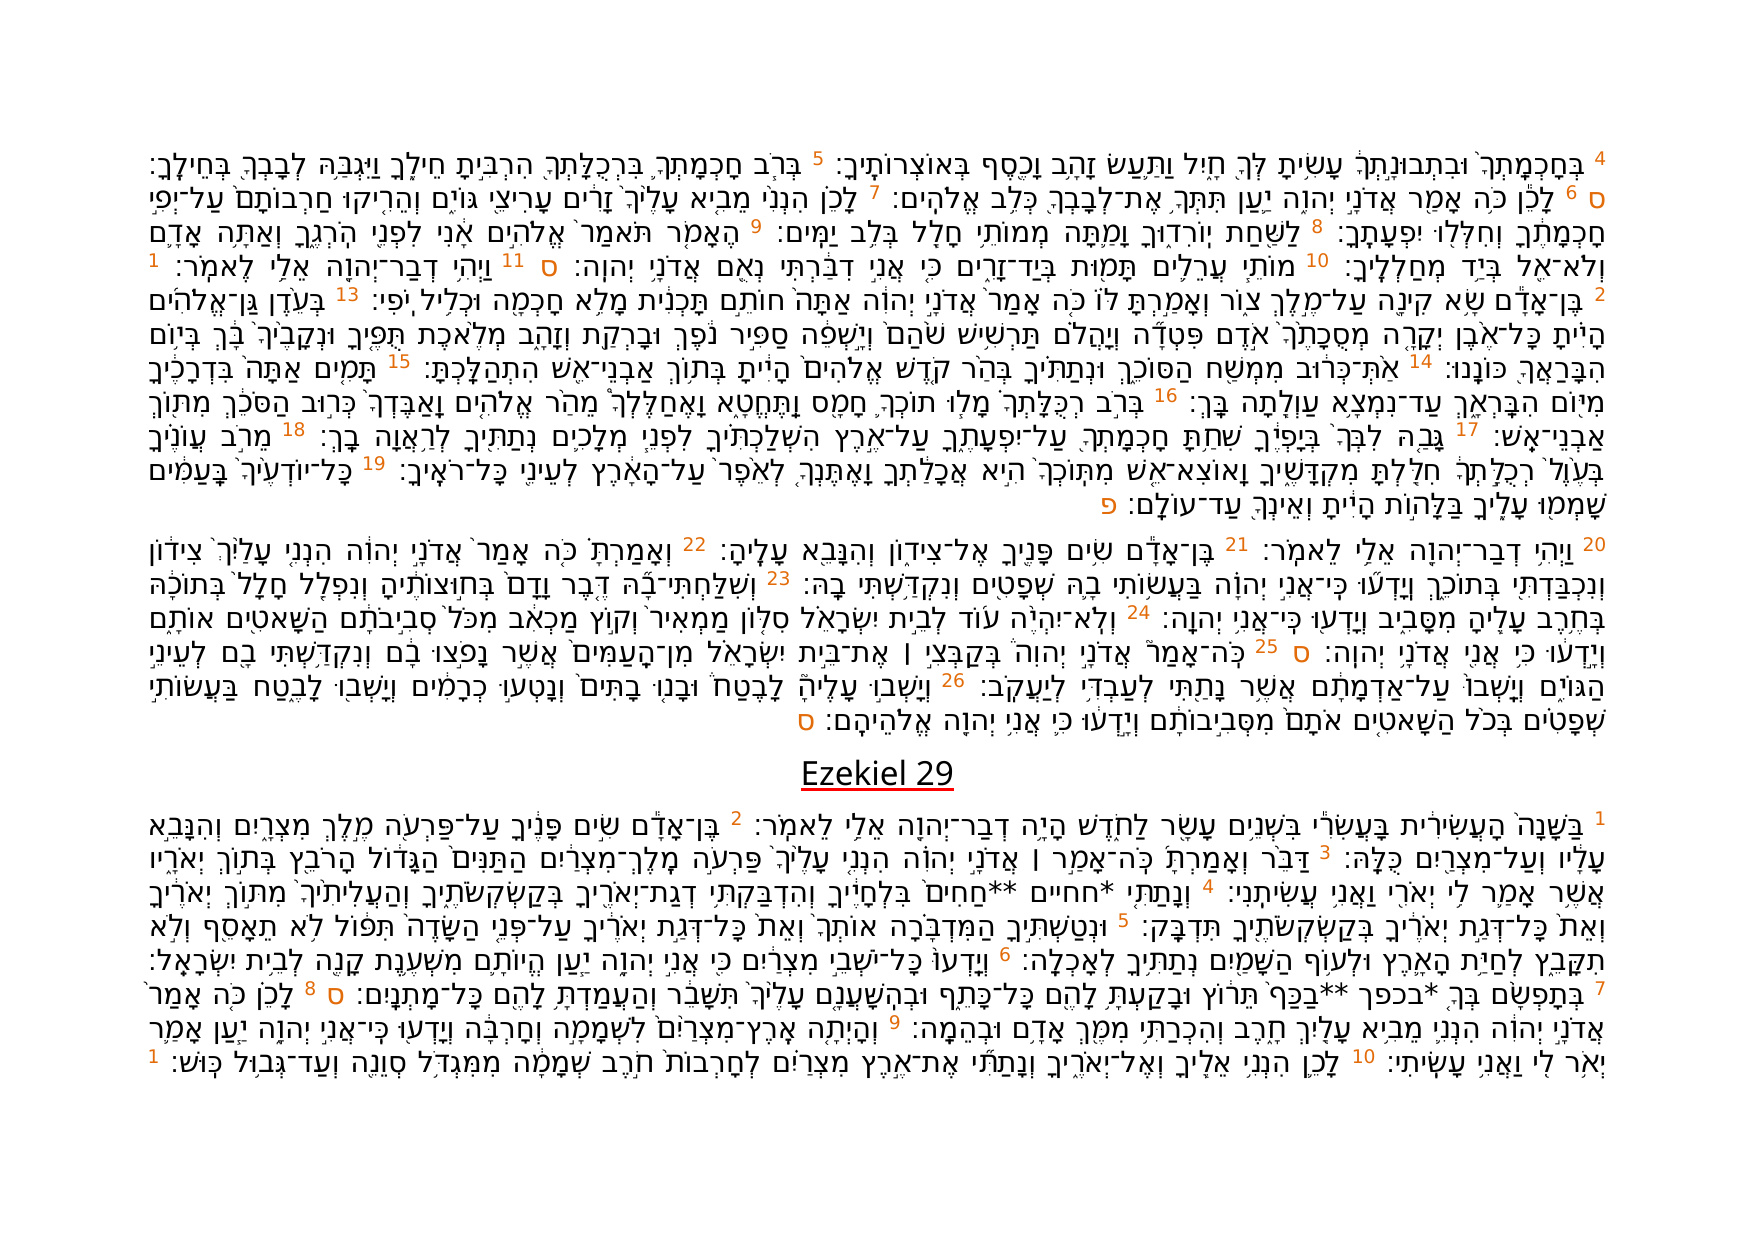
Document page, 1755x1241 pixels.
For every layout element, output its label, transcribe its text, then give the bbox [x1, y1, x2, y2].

text Ezekiel 29 [148, 750, 1606, 795]
text 1 בַּשָּׁנָה֙ הָעֲשִׂירִ֔ית בָּעֲשִׂרִ֕י בִּשְׁנֵ֥ים עָשָׂ֖ר לַחֹ֑דֶשׁ הָיָ֥ה דְבַר־יְהוָ֖ה אֵלַ֥י לֵאמֹֽר׃ 2 בֶּן־אָדָ֕ם שִׂ֣ים פָּנֶ֔יךָ עַל־פַּרְעֹ֖ה מֶ֣לֶךְ מִצְרָ֑יִם וְהִנָּבֵ֣א עָלָ֔יו וְעַל־מִצְרַ֖יִם כֻּלָּֽהּ׃ ‬‬3 דַּבֵּ֨ר וְאָמַרְתָּ֜ כֹּֽה־אָמַ֣ר ׀ אֲדֹנָ֣י יְהוִ֗ה הִנְנִ֤י עָלֶ֙יךָ֙ פַּרְעֹ֣ה מֶֽלֶךְ־מִצְרַ֔יִם הַתַּנִּים֙ הַגָּד֔וֹל הָרֹבֵ֖ץ בְּת֣וֹךְ יְאֹרָ֑יו אֲשֶׁ֥ר אָמַ֛ר לִ֥י יְאֹרִ֖י וַאֲנִ֥י עֲשִׂיתִֽנִי׃ ‬‬4 וְנָתַתִּ֤י *חחיים **חַחִים֙ בִּלְחָיֶ֔יךָ וְהִדְבַּקְתִּ֥י דְגַת־יְאֹרֶ֖יךָ בְּקַשְׂקְשֹׂתֶ֑יךָ וְהַעֲלִיתִ֙יךָ֙ מִתּ֣וֹךְ יְאֹרֶ֔יךָ וְאֵת֙ כָּל־דְּגַ֣ת יְאֹרֶ֔יךָ בְּקַשְׂקְשֹׂתֶ֖יךָ תִּדְבָּֽק׃ ‬‬5 וּנְטַשְׁתִּ֣יךָ הַמִּדְבָּ֗רָה אוֹתְךָ֙ וְאֵת֙ כָּל־דְּגַ֣ת יְאֹרֶ֔יךָ עַל־פְּנֵ֤י הַשָּׂדֶה֙ תִּפּ֔וֹל לֹ֥א תֵאָסֵ֖ף וְלֹ֣א תִקָּבֵ֑ץ לְחַיַּ֥ת הָאָ֛רֶץ וּלְע֥וֹף הַשָּׁמַ֖יִם נְתַתִּ֥יךָ לְאָכְלָֽה׃ ‬‬6 וְיָֽדְעוּ֙ כָּל־יֹשְׁבֵ֣י מִצְרַ֔יִם כִּ֖י אֲנִ֣י יְהוָ֑ה יַ֧עַן הֱיוֹתָ֛ם מִשְׁעֶ֥נֶת קָנֶ֖ה לְבֵ֥ית יִשְׂרָאֵֽל׃ ‬‬7 בְּתָפְשָׂ֨ם בְּךָ֤ *בכפך **בַכַּף֙ תֵּר֔וֹץ וּבָקַעְתָּ֥ לָהֶ֖ם כָּל־כָּתֵ֑ף וּבְהִֽשָּׁעֲנָ֤ם עָלֶ֙יךָ֙ תִּשָּׁבֵ֔ר וְהַעֲמַדְתָּ֥ לָהֶ֖ם כָּל־מָתְנָֽיִם׃ ס ‬‬8 לָכֵ֗ן כֹּ֤ה אָמַר֙ אֲדֹנָ֣י יְהוִ֔ה הִנְנִ֛י מֵבִ֥יא עָלַ֖יִךְ חָ֑רֶב וְהִכְרַתִּ֥י מִמֶּ֖ךְ אָדָ֥ם וּבְהֵמָֽה׃ ‬‬9 וְהָיְתָ֤ה אֶֽרֶץ־מִצְרַ֙יִם֙ לִשְׁמָמָ֣ה וְחָרְבָּ֔ה וְיָדְע֖וּ כִּֽי־אֲנִ֣י יְהוָ֑ה יַ֧עַן אָמַ֛ר יְאֹ֥ר לִ֖י וַאֲנִ֥י עָשִֽׂיתִי׃ ‬‬10 לָכֵ֛ן הִנְנִ֥י אֵלֶ֖יךָ וְאֶל־יְאֹרֶ֑יךָ וְנָתַתִּ֞י אֶת־אֶ֣רֶץ מִצְרַ֗יִם לְחָרְבוֹת֙ חֹ֣רֶב שְׁמָמָ֔ה מִמִּגְדֹּ֥ל סְוֵנֵ֖ה וְעַד־גְּב֥וּל כּֽוּשׁ׃ ‬‬11 לֹ֤א תַעֲבָר־בָּהּ֙ רֶ֣גֶל אָדָ֔ם וְרֶ֥גֶל בְּהֵמָ֖ה לֹ֣א תַעֲבָר־בָּ֑הּ וְלֹ֥א תֵשֵׁ֖ב אַרְבָּעִ֥ים שָׁנָֽה׃ ‬‬12 וְנָתַתִּ֣י אֶת־אֶרֶץ֩ מִצְרַ֨יִם שְׁמָמָ֜ה בְּת֣וֹךְ ׀ אֲרָצ֣וֹת נְשַׁמּ֗וֹת וְעָרֶ֙יהָ֙ בְּת֨וֹךְ עָרִ֤ים מָֽחֳרָבוֹת֙ תִּֽהְיֶ֣יןָ שְׁמָמָ֔ה אַרְבָּעִ֖ים שָׁנָ֑ה וַהֲפִצֹתִ֤י אֶת־מִצְרַ֙יִם֙ בַּגּוֹיִ֔ם וְֽזֵרִיתִ֖ים בָּאֲרָצֽוֹת׃ פ ‬‬‬‬‬‬‬‬‬‬‬‬‬ [148, 808, 1606, 1079]
text 20 וַיְהִ֥י דְבַר־יְהוָ֖ה אֵלַ֥י לֵאמֹֽר׃ ‬‬21 בֶּן־אָדָ֕ם שִׂ֥ים פָּנֶ֖יךָ אֶל־צִיד֑וֹן וְהִנָּבֵ֖א עָלֶֽיהָ׃ ‬‬22 וְאָמַרְתָּ֗ כֹּ֤ה אָמַר֙ אֲדֹנָ֣י יְהוִ֔ה הִנְנִ֤י עָלַ֙יִךְ֙ צִיד֔וֹן וְנִכְבַּדְתִּ֖י בְּתוֹכֵ֑ךְ וְֽיָדְע֞וּ כִּֽי־אֲנִ֣י יְהוָ֗ה בַּעֲשׂ֥וֹתִי בָ֛הּ שְׁפָטִ֖ים וְנִקְדַּ֥שְׁתִּי בָֽהּ׃ ‬‬23 וְשִׁלַּחְתִּי־בָ֞הּ דֶּ֤בֶר וָדָם֙ בְּח֣וּצוֹתֶ֔יהָ וְנִפְלַ֤ל חָלָל֙ בְּתוֹכָ֔הּ בְּחֶ֥רֶב עָלֶ֖יהָ מִסָּבִ֑יב וְיָדְע֖וּ כִּֽי־אֲנִ֥י יְהוָֽה׃ ‬‬24 וְלֹֽא־יִהְיֶ֨ה ע֜וֹד לְבֵ֣ית יִשְׂרָאֵ֗ל סִלּ֤וֹן מַמְאִיר֙ וְק֣וֹץ מַכְאִ֔ב מִכֹּל֙ סְבִ֣יבֹתָ֔ם הַשָּׁאטִ֖ים אוֹתָ֑ם וְיָ֣דְע֔וּ כִּ֥י אֲנִ֖י אֲדֹנָ֥י יְהוִֽה׃ ס ‬‬25 כֹּֽה־אָמַר֮ אֲדֹנָ֣י יְהוִה֒ בְּקַבְּצִ֣י ׀ אֶת־בֵּ֣ית יִשְׂרָאֵ֗ל מִן־הָֽעַמִּים֙ אֲשֶׁ֣ר נָפֹ֣צוּ בָ֔ם וְנִקְדַּ֥שְׁתִּי בָ֖ם לְעֵינֵ֣י הַגּוֹיִ֑ם וְיָֽשְׁבוּ֙ עַל־אַדְמָתָ֔ם אֲשֶׁ֥ר נָתַ֖תִּי לְעַבְדִּ֥י לְיַעֲקֹֽב׃ ‬‬26 וְיָשְׁב֣וּ עָלֶיהָ֮ לָבֶטַח֒ וּבָנ֤וּ בָתִּים֙ וְנָטְע֣וּ כְרָמִ֔ים וְיָשְׁב֖וּ לָבֶ֑טַח בַּעֲשׂוֹתִ֣י שְׁפָטִ֗ים בְּכֹ֨ל הַשָּׁאטִ֤ים אֹתָם֙ מִסְּבִ֣יבוֹתָ֔ם וְיָ֣דְע֔וּ כִּ֛י אֲנִ֥י יְהוָ֖ה אֱלֹהֵיהֶֽם׃ ס ‬‬‬‬‬‬‬‬‬ [148, 534, 1606, 737]
text 1 וַיְהִ֥י דְבַר־יְהוָ֖ה אֵלַ֥י לֵאמֹֽר׃ 2 בֶּן־אָדָ֡ם אֱמֹר֩ לִנְגִ֨יד צֹ֜ר כֹּֽה־אָמַ֣ר ׀ אֲדֹנָ֣י יְהֹוִ֗ה יַ֣עַן גָּבַ֤הּ לִבְּךָ֙ וַתֹּ֙אמֶר֙ אֵ֣ל אָ֔נִי מוֹשַׁ֧ב אֱלֹהִ֛ים יָשַׁ֖בְתִּי בְּלֵ֣ב יַמִּ֑ים וְאַתָּ֤ה אָדָם֙ וְֽלֹא־אֵ֔ל וַתִּתֵּ֥ן לִבְּךָ֖ כְּלֵ֥ב אֱלֹהִֽים׃ ‬‬3 הִנֵּ֥ה חָכָ֛ם אַתָּ֖ה *מדנאל **מִדָּֽנִיֵ֑אל כָּל־סָת֖וּם לֹ֥א עֲמָמֽוּךָ׃ ‬‬4 בְּחָכְמָֽתְךָ֙ וּבִתְבוּנָ֣תְךָ֔ עָשִׂ֥יתָ לְּךָ֖ חָ֑יִל וַתַּ֛עַשׂ זָהָ֥ב וָכֶ֖סֶף בְּאוֹצְרוֹתֶֽיךָ׃ ‬‬5 בְּרֹ֧ב חָכְמָתְךָ֛ בִּרְכֻלָּתְךָ֖ הִרְבִּ֣יתָ חֵילֶ֑ךָ וַיִּגְבַּ֥הּ לְבָבְךָ֖ בְּחֵילֶֽךָ׃ ס ‬‬6 לָכֵ֕ן כֹּ֥ה אָמַ֖ר אֲדֹנָ֣י יְהוִ֑ה יַ֛עַן תִּתְּךָ֥ אֶת־לְבָבְךָ֖ כְּלֵ֥ב אֱלֹהִֽים׃ ‬‬7 לָכֵ֗ן הִנְנִ֨י מֵבִ֤יא עָלֶ֙יךָ֙ זָרִ֔ים עָרִיצֵ֖י גּוֹיִ֑ם וְהֵרִ֤יקוּ חַרְבוֹתָם֙ עַל־יְפִ֣י חָכְמָתֶ֔ךָ וְחִלְּל֖וּ יִפְעָתֶֽךָ׃ ‬‬8 לַשַּׁ֖חַת יֽוֹרִד֑וּךָ וָמַ֛תָּה מְמוֹתֵ֥י חָלָ֖ל בְּלֵ֥ב יַמִּֽים׃ ‬‬9 הֶאָמֹ֤ר תֹּאמַר֙ אֱלֹהִ֣ים אָ֔נִי לִפְנֵ֖י הֹֽרְגֶ֑ךָ וְאַתָּ֥ה אָדָ֛ם וְלֹא־אֵ֖ל בְּיַ֥ד מְחַלְלֶֽיךָ׃ ‬‬10 מוֹתֵ֧י עֲרֵלִ֛ים תָּמ֖וּת בְּיַד־זָרִ֑ים כִּ֚י אֲנִ֣י דִבַּ֔רְתִּי נְאֻ֖ם אֲדֹנָ֥י יְהוִֽה׃ ס ‬‬11 וַיְהִ֥י דְבַר־יְהוָ֖ה אֵלַ֥י לֶאמֹֽר׃ ‬‬12 בֶּן־אָדָ֕ם שָׂ֥א קִינָ֖ה עַל־מֶ֣לֶךְ צ֑וֹר וְאָמַ֣רְתָּ לּ֗וֹ כֹּ֤ה אָמַר֙ אֲדֹנָ֣י יְהוִ֔ה אַתָּה֙ חוֹתֵ֣ם תָּכְנִ֔ית מָלֵ֥א חָכְמָ֖ה וּכְלִ֥יל יֹֽפִי׃ ‬‬13 בְּעֵ֨דֶן גַּן־אֱלֹהִ֜ים הָיִ֗יתָ כָּל־אֶ֨בֶן יְקָרָ֤ה מְסֻכָתֶ֙ךָ֙ אֹ֣דֶם פִּטְדָ֞ה וְיָהֲלֹ֗ם תַּרְשִׁ֥ישׁ שֹׁ֙הַם֙ וְיָ֣שְׁפֵ֔ה סַפִּ֣יר נֹ֔פֶךְ וּבָרְקַ֖ת וְזָהָ֑ב מְלֶ֨אכֶת תֻּפֶּ֤יךָ וּנְקָבֶ֙יךָ֙ בָּ֔ךְ בְּי֥וֹם הִבָּרַאֲךָ֖ כּוֹנָֽנוּ׃ ‬‬14 אַ֨תְּ־כְּר֔וּב מִמְשַׁ֖ח הַסּוֹכֵ֑ךְ וּנְתַתִּ֗יךָ בְּהַ֨ר קֹ֤דֶשׁ אֱלֹהִים֙ הָיִ֔יתָ בְּת֥וֹךְ אַבְנֵי־אֵ֖שׁ הִתְהַלָּֽכְתָּ׃ ‬‬15 תָּמִ֤ים אַתָּה֙ בִּדְרָכֶ֔יךָ מִיּ֖וֹם הִבָּֽרְאָ֑ךְ עַד־נִמְצָ֥א עַוְלָ֖תָה בָּֽךְ׃ ‬‬16 בְּרֹ֣ב רְכֻּלָּתְךָ֗ מָל֧וּ תוֹכְךָ֛ חָמָ֖ס וַֽתֶּחֱטָ֑א וָאֶחַלֶּלְךָ֩ מֵהַ֨ר אֱלֹהִ֤ים וָֽאַבֶּדְךָ֙ כְּר֣וּב הַסֹּכֵ֔ךְ מִתּ֖וֹךְ אַבְנֵי־אֵֽשׁ׃ ‬‬17 גָּבַ֤הּ לִבְּךָ֙ בְּיָפְיֶ֔ךָ שִׁחַ֥תָּ חָכְמָתְךָ֖ עַל־יִפְעָתֶ֑ךָ עַל־אֶ֣רֶץ הִשְׁלַכְתִּ֗יךָ לִפְנֵ֧י מְלָכִ֛ים נְתַתִּ֖יךָ לְרַ֥אֲוָה בָֽךְ׃ ‬‬18 מֵרֹ֣ב עֲוֺנֶ֗יךָ בְּעֶ֙וֶל֙ רְכֻלָּ֣תְךָ֔ חִלַּ֖לְתָּ מִקְדָּשֶׁ֑יךָ וָֽאוֹצִא־אֵ֤שׁ מִתּֽוֹכְךָ֙ הִ֣יא אֲכָלַ֔תְךָ וָאֶתֶּנְךָ֤ לְאֵ֙פֶר֙ עַל־הָאָ֔רֶץ לְעֵינֵ֖י כָּל־רֹאֶֽיךָ׃ ‬‬19 כָּל־יוֹדְעֶ֙יךָ֙ בָּֽעַמִּ֔ים שָׁמְמ֖וּ עָלֶ֑יךָ בַּלָּה֣וֹת הָיִ֔יתָ וְאֵינְךָ֖ עַד־עוֹלָֽם׃ פ ‬‬‬‬‬‬‬‬‬‬‬‬‬‬‬‬‬‬‬‬ [148, 148, 1606, 521]
